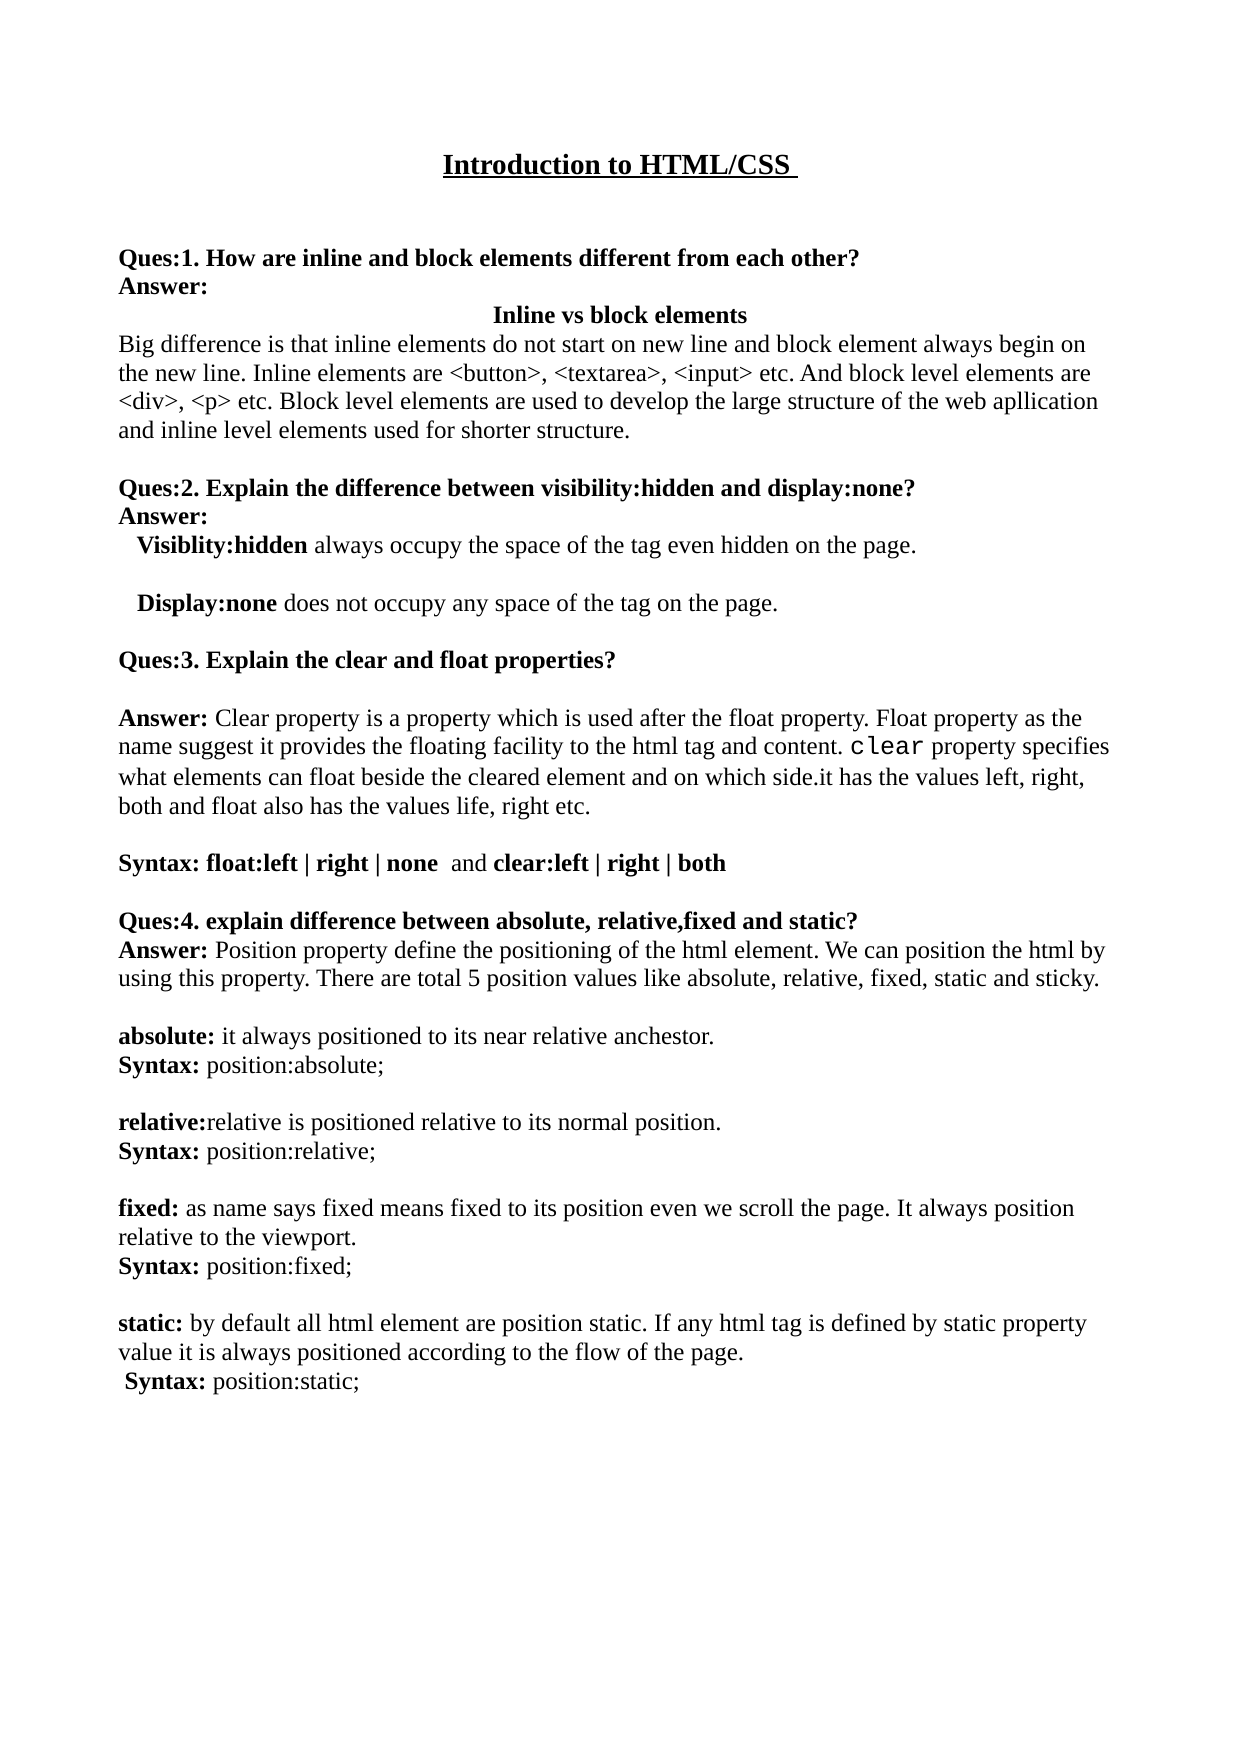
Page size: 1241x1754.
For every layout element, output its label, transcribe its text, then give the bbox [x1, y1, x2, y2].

text Ques:2. Explain the difference between visibility:hidden and display:none? [118, 473, 1122, 501]
text Answer: Clear property is a property which is used after the float property. Float property as the name suggest it provides the floating facility to the html tag and content. clear property specifies what elements can float beside the cleared element and on which side.it has the values left, right, both and float also has the values life, right etc. [118, 703, 1122, 820]
text Ques:3. Explain the clear and float properties? [118, 645, 1122, 674]
text Syntax: position:absolute; [118, 1050, 1122, 1078]
text Syntax: position:static; [118, 1366, 1122, 1395]
text Ques:4. explain difference between absolute, relative,fixed and static? [118, 906, 1122, 935]
text Inline vs block elements [118, 300, 1122, 329]
text static: by default all html element are position static. If any html tag is defined by static property value it is always positioned according to the flow of the page. [118, 1308, 1122, 1366]
text Answer: Position property define the positioning of the html element. We can position the html by using this property. There are total 5 position values like absolute, relative, fixed, static and sticky. [118, 935, 1122, 992]
text Syntax: float:left | right | none and clear:left | right | both [118, 848, 1122, 877]
text Syntax: position:relative; [118, 1136, 1122, 1165]
text absolute: it always positioned to its near relative anchestor. [118, 1021, 1122, 1050]
text Big difference is that inline elements do not start on new line and block element always begin on the new line. Inline elements are <button>, <textarea>, <input> etc. And block level elements are <div>, <p> etc. Block level elements are used to develop the large structure of the web apllication and inline level elements used for shorter structure. [118, 329, 1122, 444]
text Introduction to HTML/CSS [118, 147, 1122, 180]
text Display:none does not occupy any space of the tag on the page. [118, 588, 1122, 616]
text Answer: [118, 501, 1122, 530]
text Ques:1. How are inline and block elements different from each other? [118, 243, 1122, 271]
text relative:relative is positioned relative to its normal position. [118, 1107, 1122, 1136]
text Visiblity:hidden always occupy the space of the tag even hidden on the page. [118, 530, 1122, 559]
text fixed: as name says fixed means fixed to its position even we scroll the page. It always position relative to the viewport. [118, 1193, 1122, 1251]
text Answer: [118, 271, 1122, 300]
text Syntax: position:fixed; [118, 1251, 1122, 1280]
